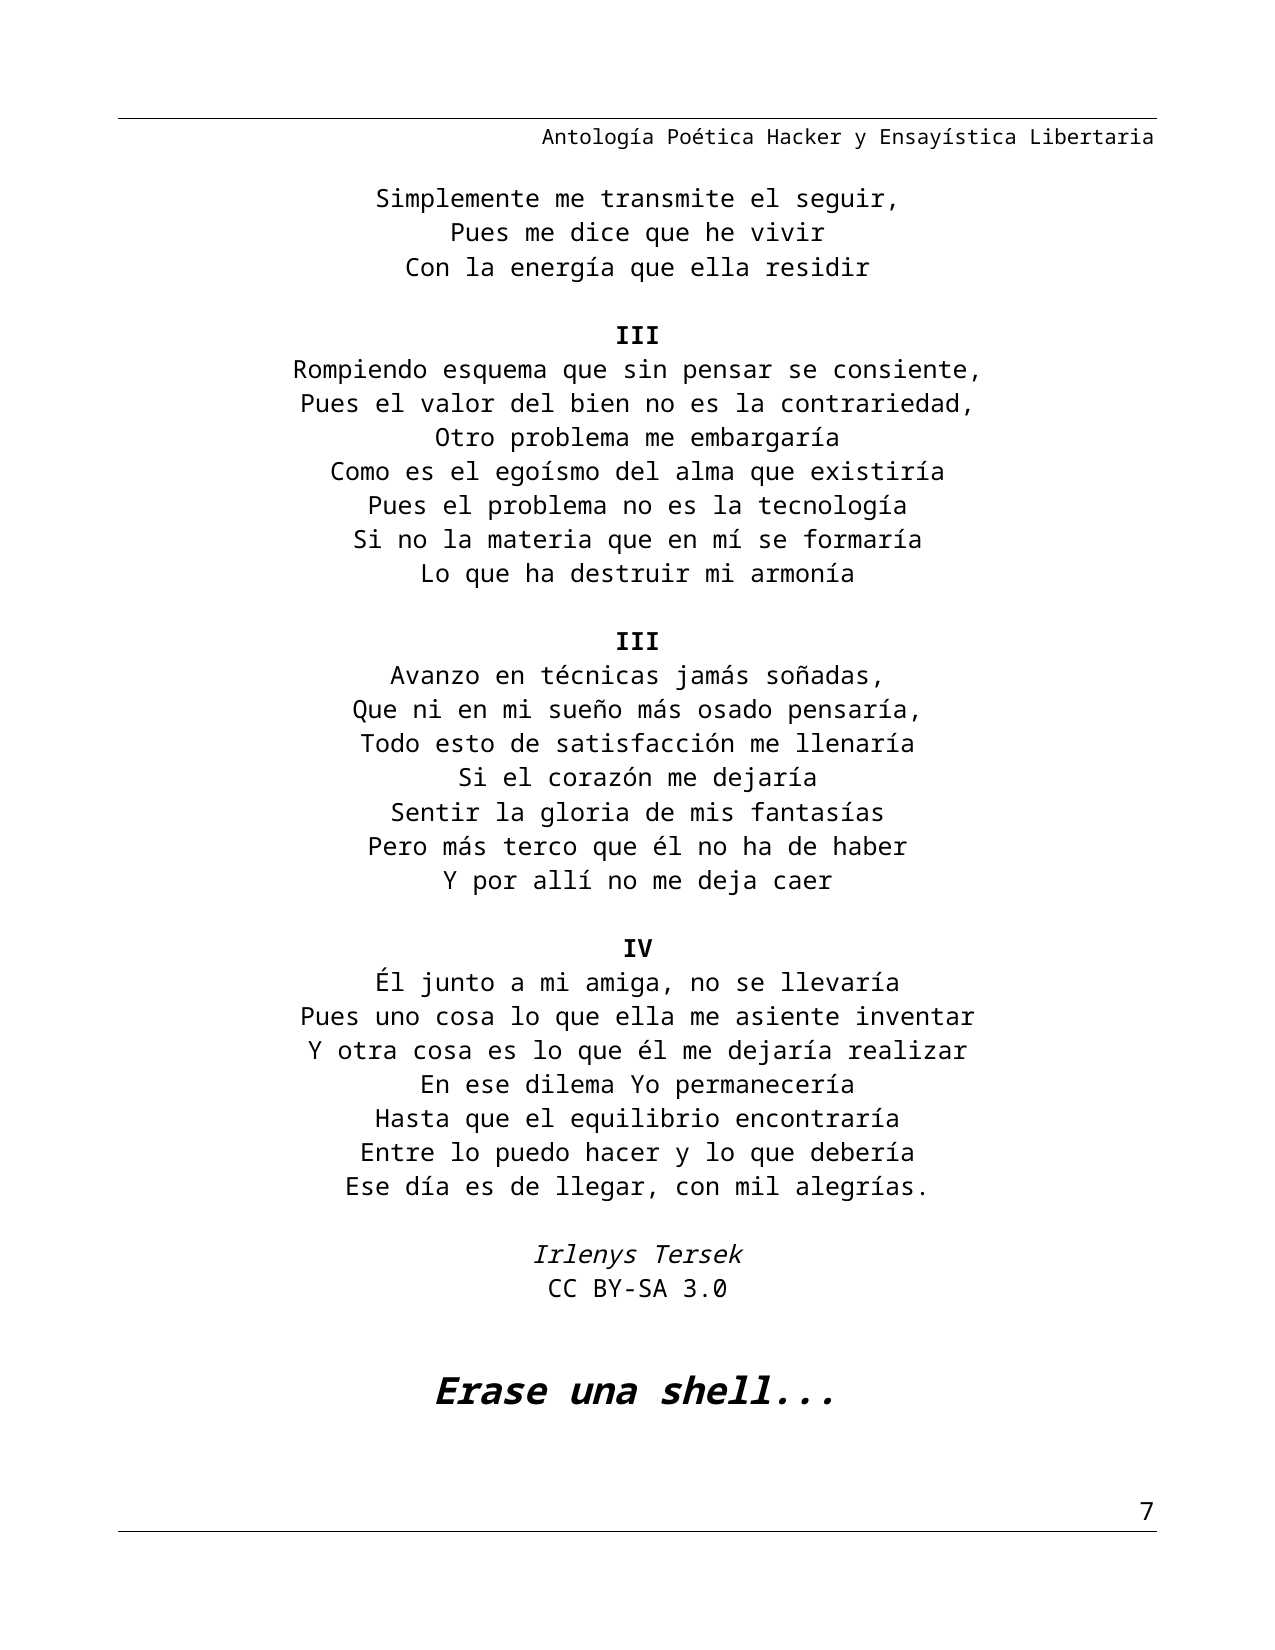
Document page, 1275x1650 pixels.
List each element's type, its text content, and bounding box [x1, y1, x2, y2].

text Hasta que el equilibrio encontraría [121, 1101, 1154, 1135]
text Entre lo puedo hacer y lo que debería [121, 1135, 1154, 1169]
text Irlenys Tersek [121, 1237, 1154, 1271]
text Avanzo en técnicas jamás soñadas, [121, 658, 1154, 692]
text Pues el problema no es la tecnología [121, 488, 1154, 522]
text III [121, 624, 1154, 658]
text Rompiendo esquema que sin pensar se consiente, [121, 351, 1154, 385]
text Pero más terco que él no ha de haber [121, 828, 1154, 862]
text Todo esto de satisfacción me llenaría [121, 726, 1154, 760]
text Él junto a mi amiga, no se llevaría [121, 964, 1154, 998]
text III [121, 317, 1154, 351]
text En ese dilema Yo permanecería [121, 1067, 1154, 1101]
text Como es el egoísmo del alma que existiría [121, 453, 1154, 488]
subtitle Erase una shell... [121, 1364, 1154, 1415]
text IV [121, 930, 1154, 964]
text Pues me dice que he vivir [121, 215, 1154, 249]
text Otro problema me embargaría [121, 419, 1154, 453]
text Pues uno cosa lo que ella me asiente inventar [121, 998, 1154, 1033]
text Pues el valor del bien no es la contrariedad, [121, 385, 1154, 419]
text Sentir la gloria de mis fantasías [121, 794, 1154, 828]
text Lo que ha destruir mi armonía [121, 556, 1154, 590]
text Si el corazón me dejaría [121, 760, 1154, 794]
text Simplemente me transmite el seguir, [121, 181, 1154, 215]
text Ese día es de llegar, con mil alegrías. [121, 1169, 1154, 1203]
text Con la energía que ella residir [121, 249, 1154, 283]
text Si no la materia que en mí se formaría [121, 522, 1154, 556]
text Que ni en mi sueño más osado pensaría, [121, 692, 1154, 726]
text Y por allí no me deja caer [121, 862, 1154, 896]
text Y otra cosa es lo que él me dejaría realizar [121, 1033, 1154, 1067]
text CC BY-SA 3.0 [121, 1271, 1154, 1305]
